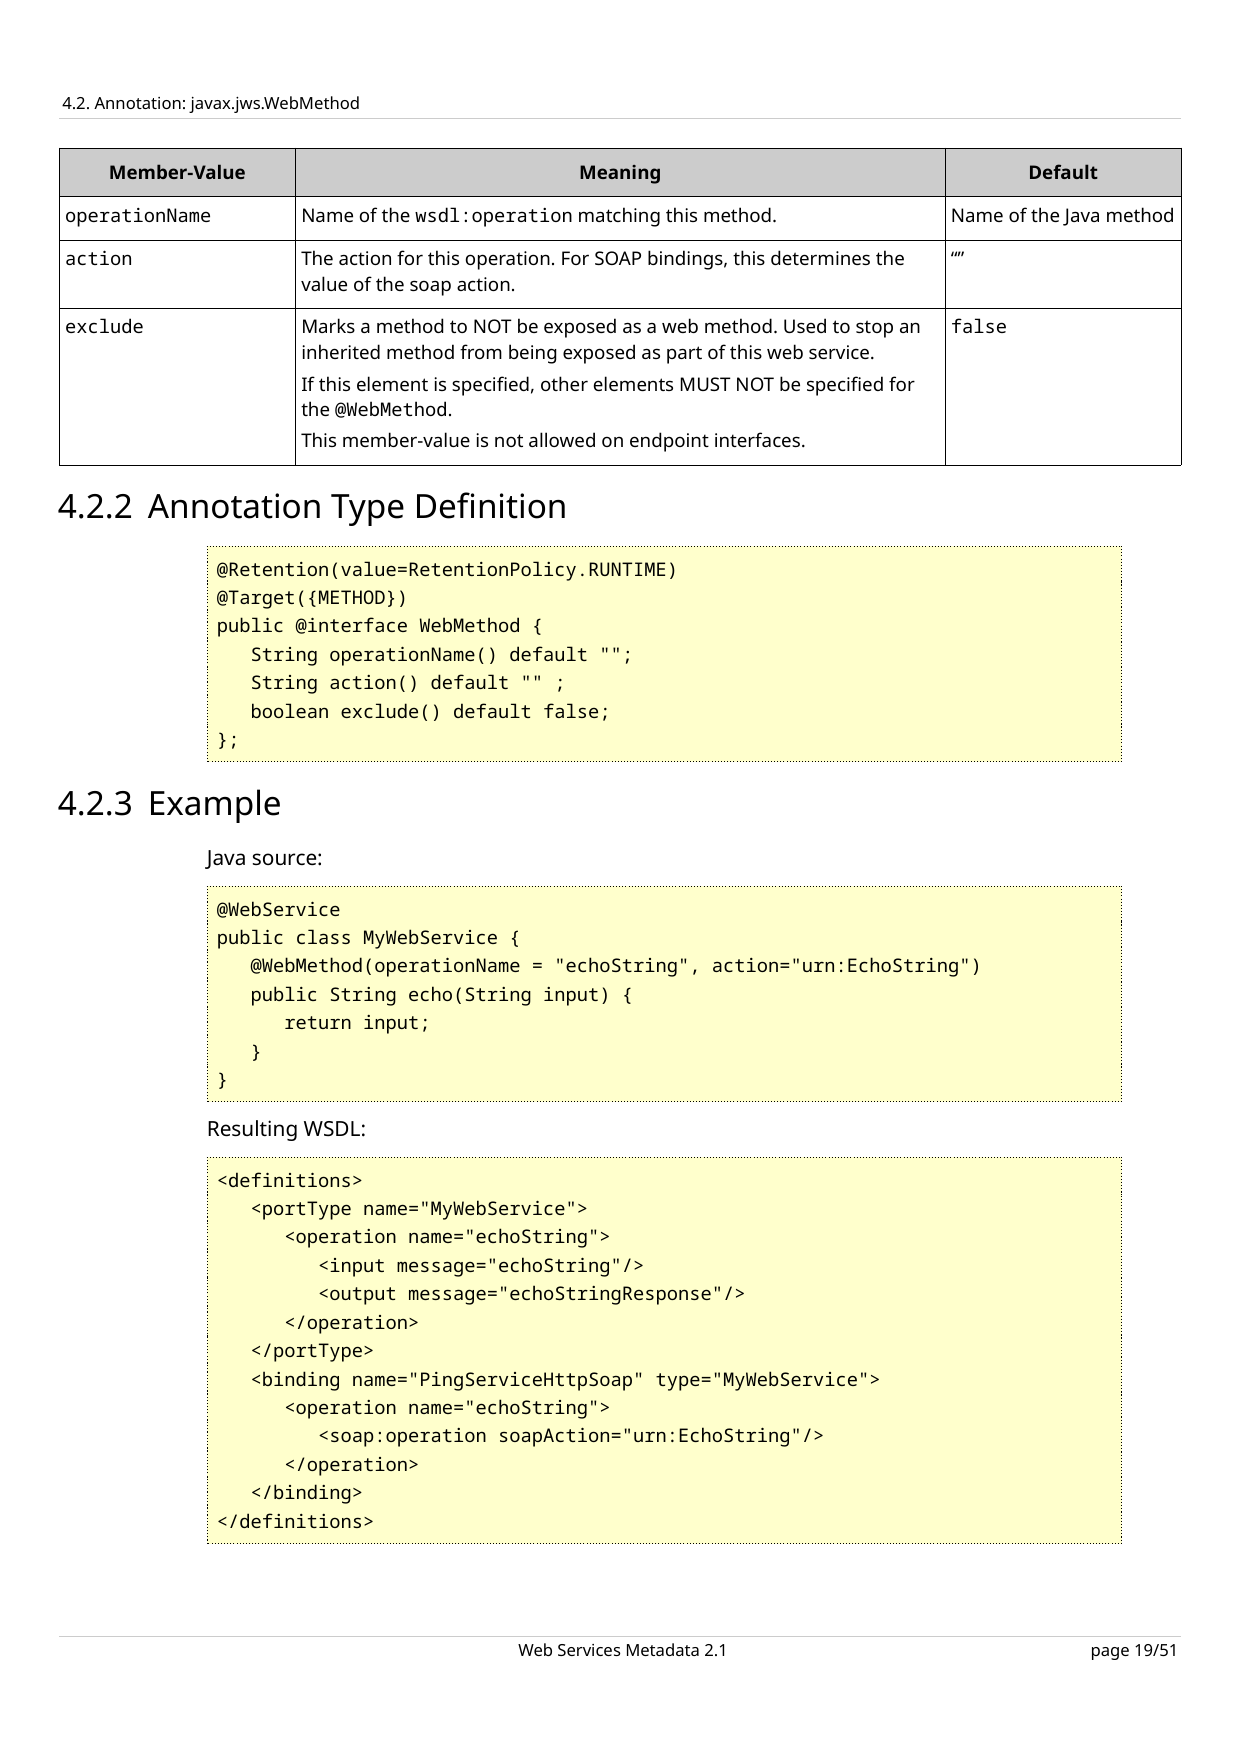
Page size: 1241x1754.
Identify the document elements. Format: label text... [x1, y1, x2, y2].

table_header Member-Value [60, 149, 295, 196]
subtitle Annotation Type Definition [133, 483, 1181, 528]
list <operation name="echoString"> [207, 1384, 1122, 1413]
table_cell Name of the wsdl:operation matching this method. [296, 197, 945, 239]
table_cell Name of the Java method [946, 197, 1181, 239]
text Java source: [207, 843, 1122, 871]
list </operation> [207, 1441, 1122, 1470]
list </portType> [207, 1327, 1122, 1356]
list <portType name="MyWebService"> [207, 1185, 1122, 1214]
table_header Default [946, 149, 1181, 196]
list </binding> [207, 1470, 1122, 1498]
table_cell “” [946, 241, 1181, 308]
list } [207, 1028, 1122, 1057]
subtitle Example [133, 780, 1181, 825]
table_cell action [60, 241, 295, 308]
list </operation> [207, 1299, 1122, 1327]
list return input; [207, 1000, 1122, 1028]
list <operation name="echoString"> [207, 1214, 1122, 1242]
list public String echo(String input) { [207, 971, 1122, 1000]
table_cell exclude [60, 309, 295, 465]
table_cell Marks a method to NOT be exposed as a web method. Used to stop an inherited method from being exposed as part of this web service. If this element is specified, other elements MUST NOT be specified for the @WebMethod. This member-value is not allowed on endpoint interfaces. [296, 309, 945, 465]
list public class MyWebService { [207, 914, 1122, 943]
table_header Meaning [296, 149, 945, 196]
list }; [207, 717, 1122, 762]
list String action() default "" ; [207, 660, 1122, 688]
list @WebService [207, 886, 1122, 914]
list @Retention(value=RetentionPolicy.RUNTIME) [207, 546, 1122, 574]
list <soap:operation soapAction="urn:EchoString"/> [207, 1413, 1122, 1441]
text Resulting WSDL: [207, 1114, 1122, 1142]
list } [207, 1057, 1122, 1102]
table_cell The action for this operation. For SOAP bindings, this determines the value of the soap action. [296, 241, 945, 308]
table_cell operationName [60, 197, 295, 239]
list <output message="echoStringResponse"/> [207, 1271, 1122, 1299]
list boolean exclude() default false; [207, 688, 1122, 717]
list @Target({METHOD}) [207, 574, 1122, 603]
list public @interface WebMethod { [207, 603, 1122, 631]
table_cell false [946, 309, 1181, 465]
list <input message="echoString"/> [207, 1242, 1122, 1271]
list @WebMethod(operationName = "echoString", action="urn:EchoString") [207, 943, 1122, 971]
list <binding name="PingServiceHttpSoap" type="MyWebService"> [207, 1356, 1122, 1384]
list <definitions> [207, 1157, 1122, 1185]
list </definitions> [207, 1498, 1122, 1544]
list String operationName() default ""; [207, 631, 1122, 660]
